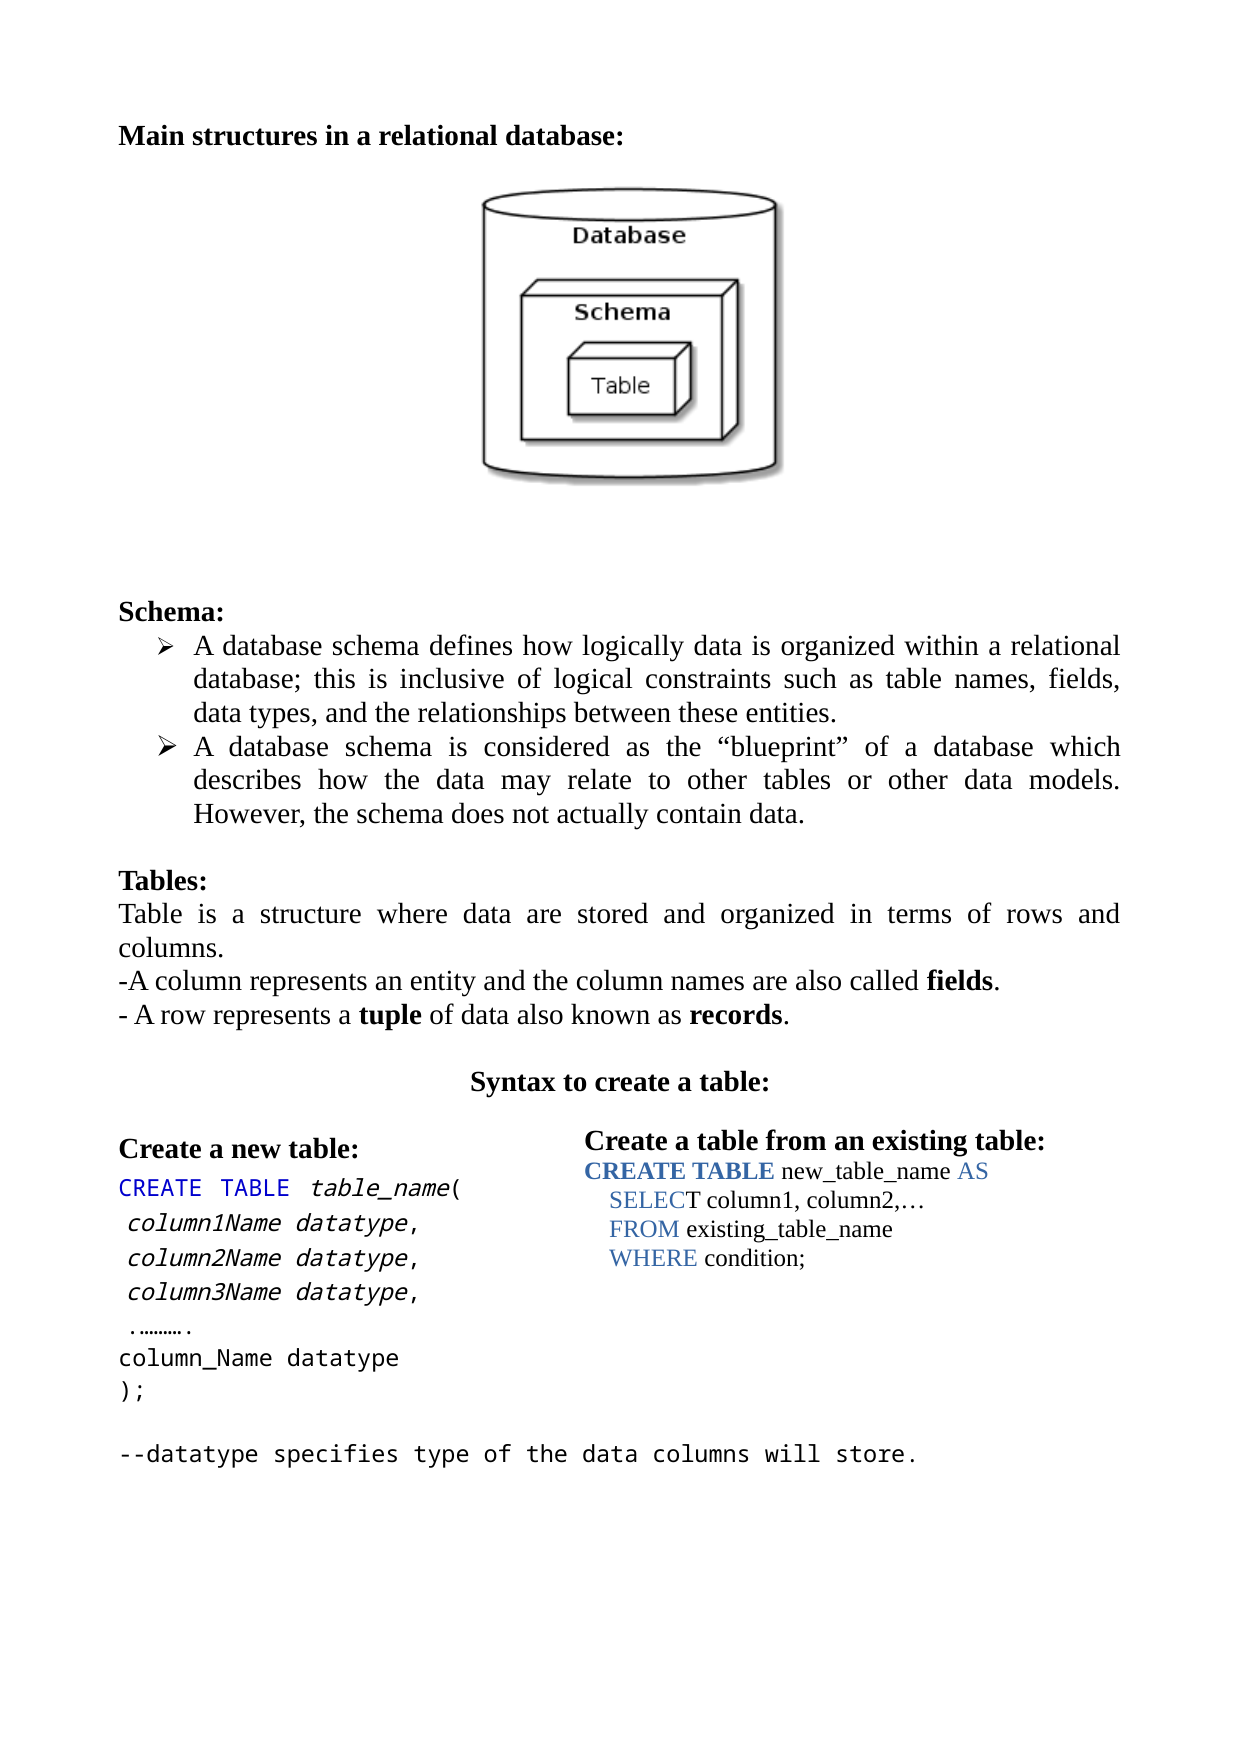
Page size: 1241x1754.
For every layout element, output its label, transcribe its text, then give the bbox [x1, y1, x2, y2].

text Syntax to create a table: [118, 1064, 1122, 1098]
text - A row represents a tuple of data also known as records. [118, 997, 1122, 1031]
list A database schema is considered as the “blueprint” of a database which describes how the data may relate to other tables or other data models. However, the schema does not actually contain data. [156, 729, 1122, 829]
text column_Name datatype ); [118, 1341, 1122, 1405]
text CREATE TABLE table_name( column1Name datatype, column2Name datatype, column3Name datatype, [118, 1165, 1122, 1307]
text Create a new table: [118, 1131, 1122, 1165]
text Table is a structure where data are stored and organized in terms of rows and columns. [118, 896, 1122, 963]
picture [449, 151, 792, 494]
text --datatype specifies type of the data columns will store. [118, 1437, 1122, 1469]
list A database schema defines how logically data is organized within a relational database; this is inclusive of logical constraints such as table names, fields, data types, and the relationships between these entities. [156, 628, 1122, 729]
text .………. [118, 1307, 1122, 1341]
text -A column represents an entity and the column names are also called fields. [118, 963, 1122, 997]
text Main structures in a relational database: [118, 118, 1122, 152]
text Tables: [118, 863, 1122, 896]
text Schema: [118, 594, 1122, 628]
